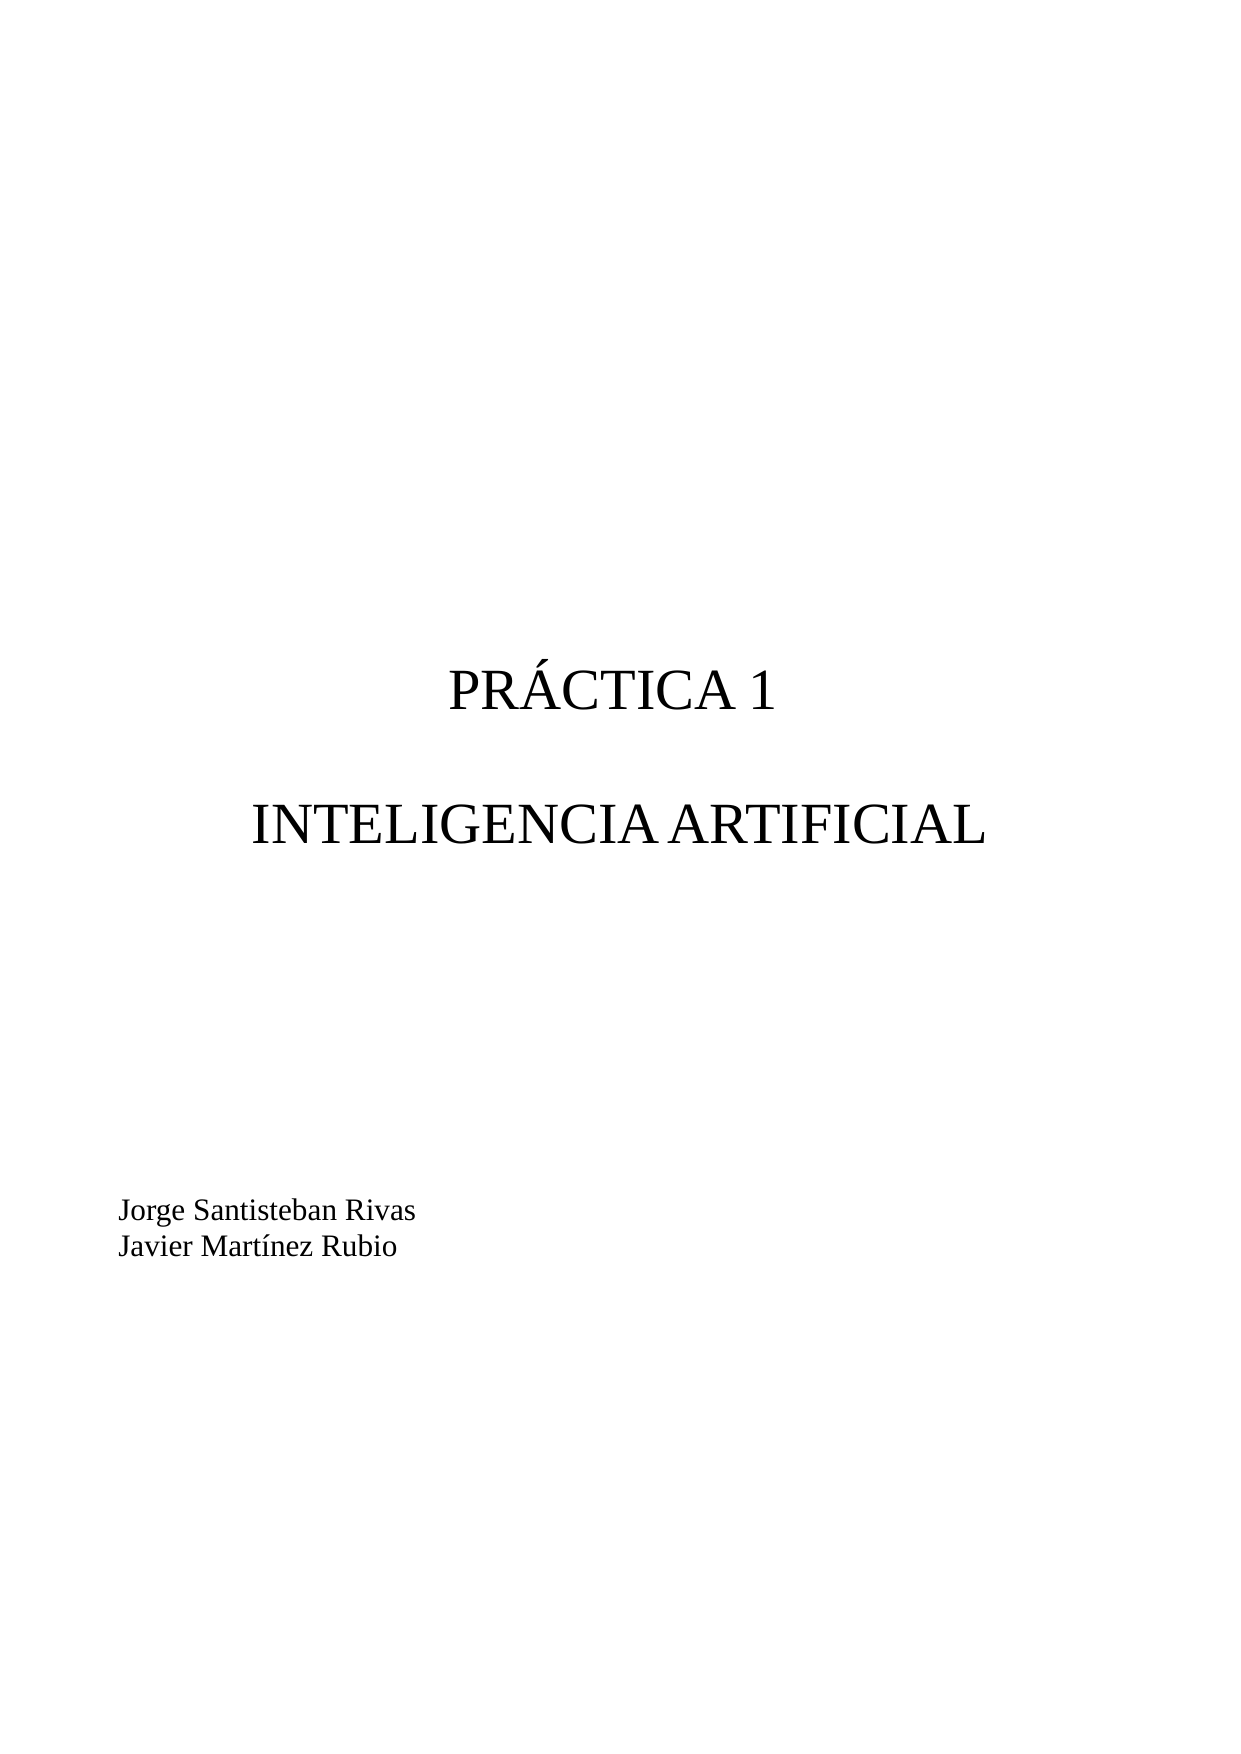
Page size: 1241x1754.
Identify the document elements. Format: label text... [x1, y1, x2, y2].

text PRÁCTICA 1 [118, 655, 1122, 722]
text INTELIGENCIA ARTIFICIAL [118, 789, 1122, 856]
text Javier Martínez Rubio [118, 1227, 1122, 1263]
text Jorge Santisteban Rivas [118, 1191, 1122, 1227]
